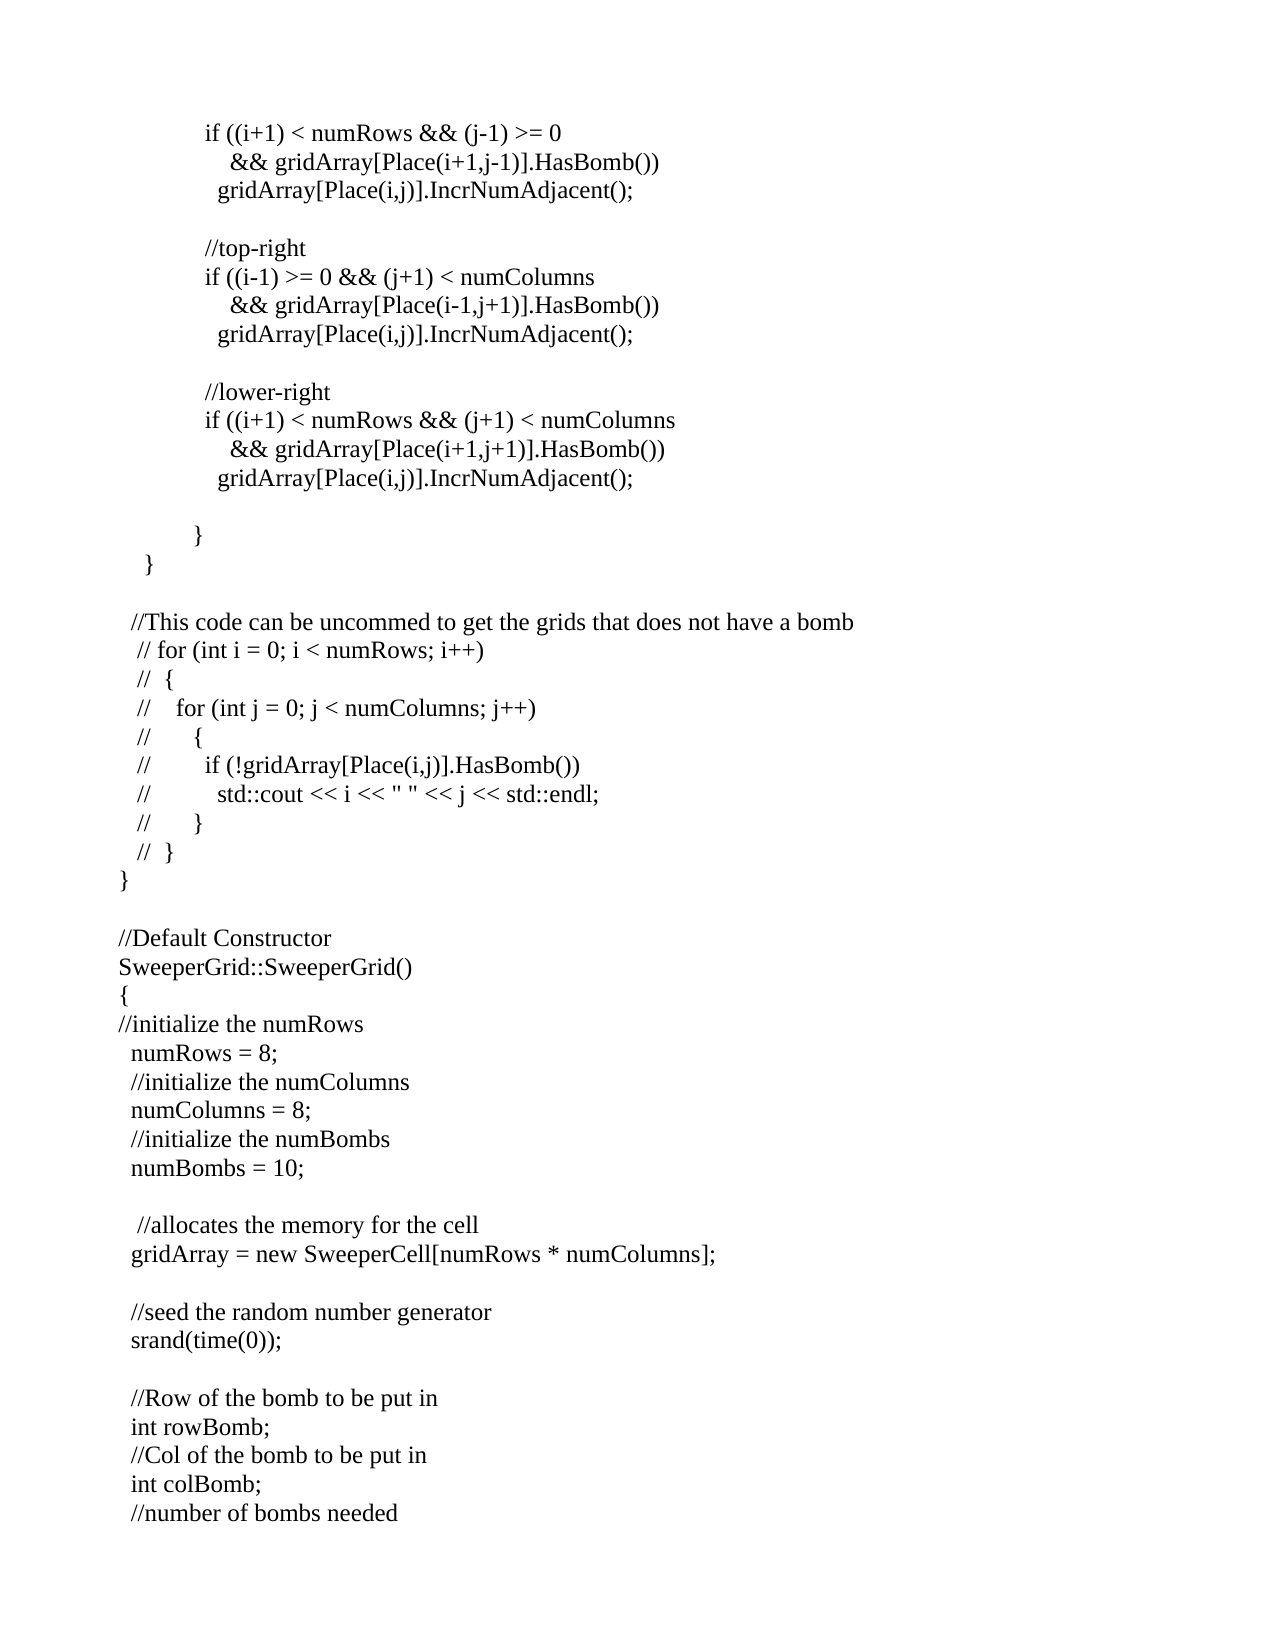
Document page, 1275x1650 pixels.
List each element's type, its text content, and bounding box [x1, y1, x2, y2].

text //initialize the numRows [118, 1009, 1157, 1038]
text //number of bombs needed [118, 1498, 1157, 1527]
text //Default Constructor [118, 923, 1157, 952]
text srand(time(0)); [118, 1326, 1157, 1354]
text { [118, 981, 1157, 1009]
text gridArray[Place(i,j)].IncrNumAdjacent(); [118, 176, 1157, 204]
text //This code can be uncommed to get the grids that does not have a bomb [118, 607, 1157, 636]
text // { [118, 722, 1157, 751]
text } [118, 521, 1157, 549]
text //seed the random number generator [118, 1297, 1157, 1326]
text //allocates the memory for the cell [118, 1211, 1157, 1239]
text // { [118, 664, 1157, 693]
text //Row of the bomb to be put in [118, 1383, 1157, 1412]
text if ((i+1) < numRows && (j+1) < numColumns [118, 406, 1157, 434]
text numRows = 8; [118, 1038, 1157, 1067]
text gridArray[Place(i,j)].IncrNumAdjacent(); [118, 319, 1157, 348]
text //initialize the numBombs [118, 1124, 1157, 1153]
text //lower-right [118, 377, 1157, 406]
text //Col of the bomb to be put in [118, 1441, 1157, 1469]
text int rowBomb; [118, 1412, 1157, 1441]
text } [118, 866, 1157, 894]
text && gridArray[Place(i-1,j+1)].HasBomb()) [118, 291, 1157, 319]
text gridArray = new SweeperCell[numRows * numColumns]; [118, 1239, 1157, 1268]
text int colBomb; [118, 1469, 1157, 1498]
text // if (!gridArray[Place(i,j)].HasBomb()) [118, 751, 1157, 779]
text // std::cout << i << " " << j << std::endl; [118, 779, 1157, 808]
text // } [118, 808, 1157, 837]
text if ((i-1) >= 0 && (j+1) < numColumns [118, 262, 1157, 291]
text //initialize the numColumns [118, 1067, 1157, 1096]
text gridArray[Place(i,j)].IncrNumAdjacent(); [118, 463, 1157, 492]
text numBombs = 10; [118, 1153, 1157, 1182]
text } [118, 549, 1157, 578]
text if ((i+1) < numRows && (j-1) >= 0 [118, 118, 1157, 147]
text // for (int j = 0; j < numColumns; j++) [118, 693, 1157, 722]
text // } [118, 837, 1157, 866]
text //top-right [118, 233, 1157, 262]
text // for (int i = 0; i < numRows; i++) [118, 636, 1157, 664]
text && gridArray[Place(i+1,j+1)].HasBomb()) [118, 434, 1157, 463]
text SweeperGrid::SweeperGrid() [118, 952, 1157, 981]
text numColumns = 8; [118, 1096, 1157, 1124]
text && gridArray[Place(i+1,j-1)].HasBomb()) [118, 147, 1157, 176]
